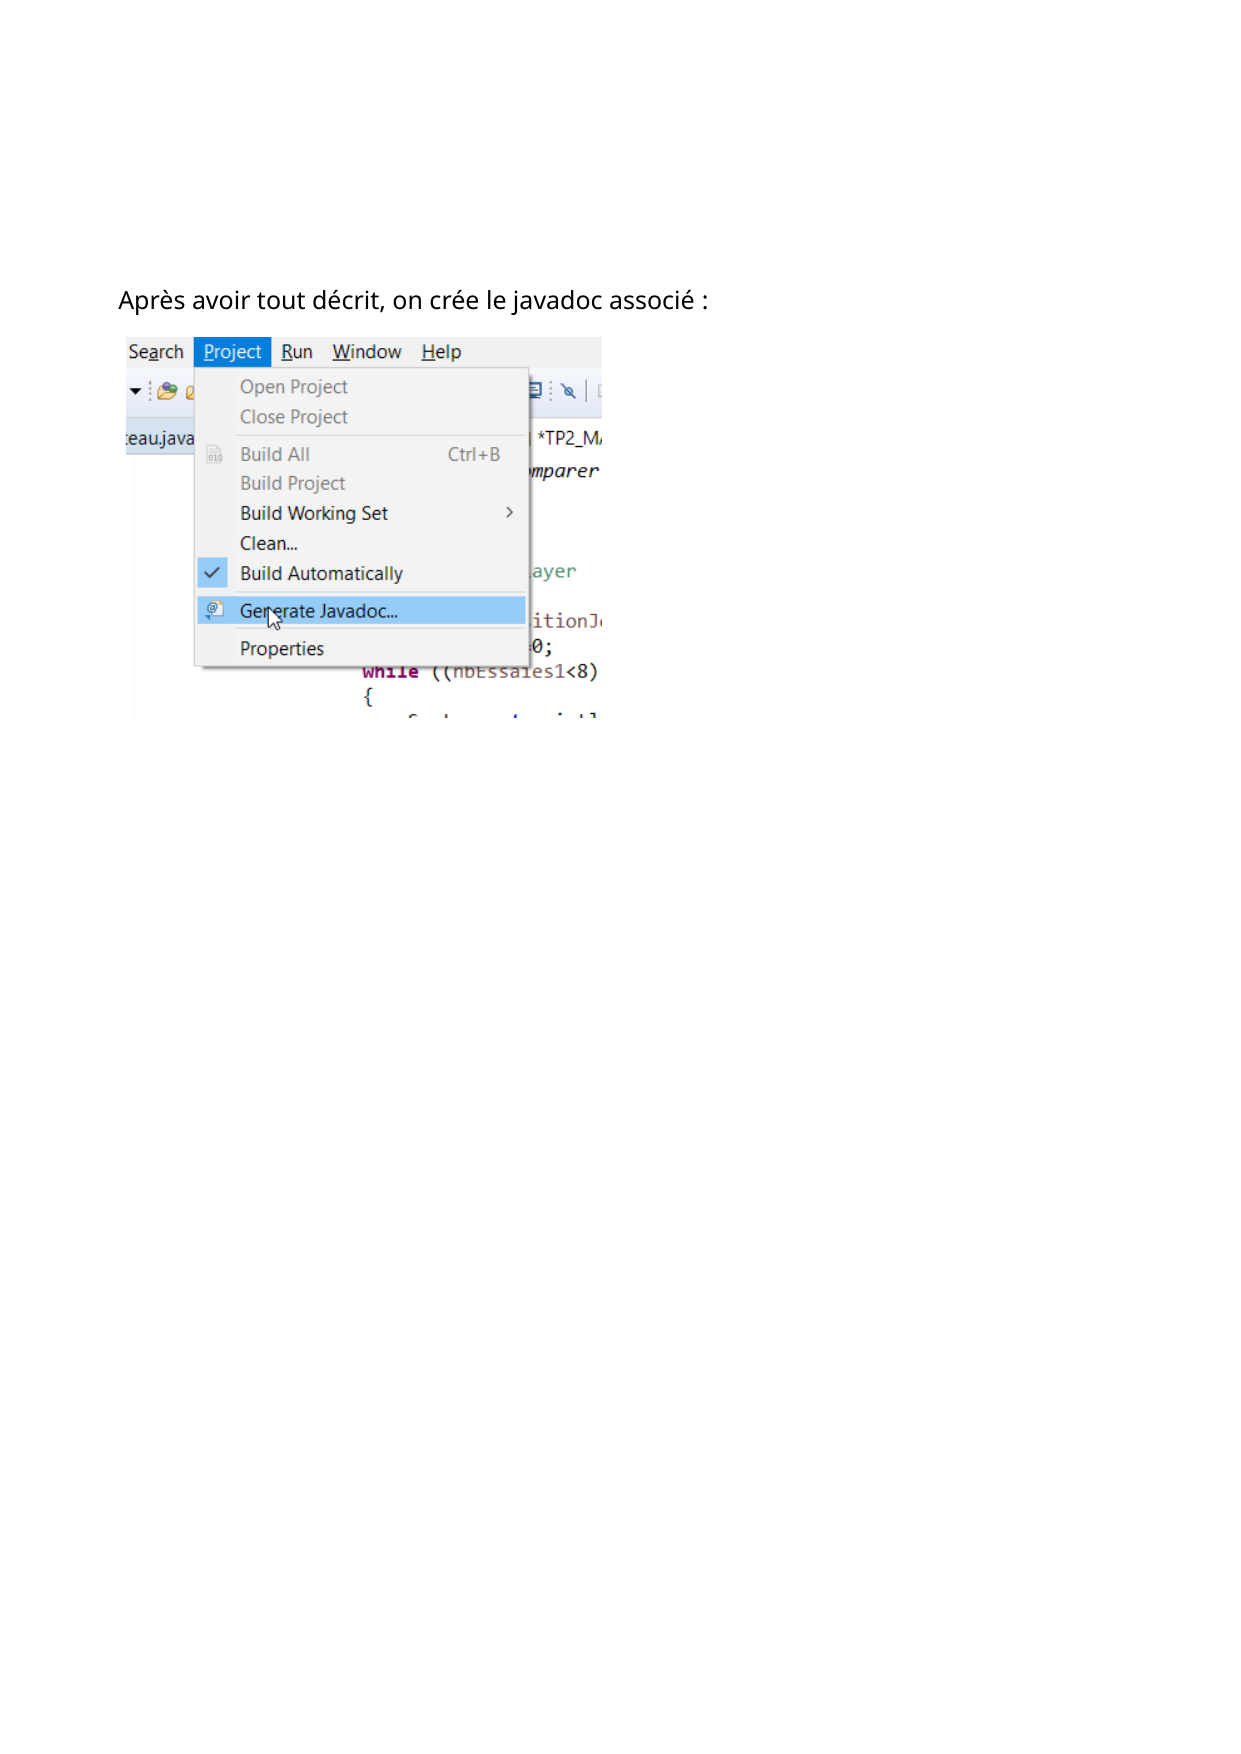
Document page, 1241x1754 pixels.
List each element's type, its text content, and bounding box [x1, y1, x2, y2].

picture [125, 337, 602, 718]
text Après avoir tout décrit, on crée le javadoc associé : [118, 283, 1122, 317]
